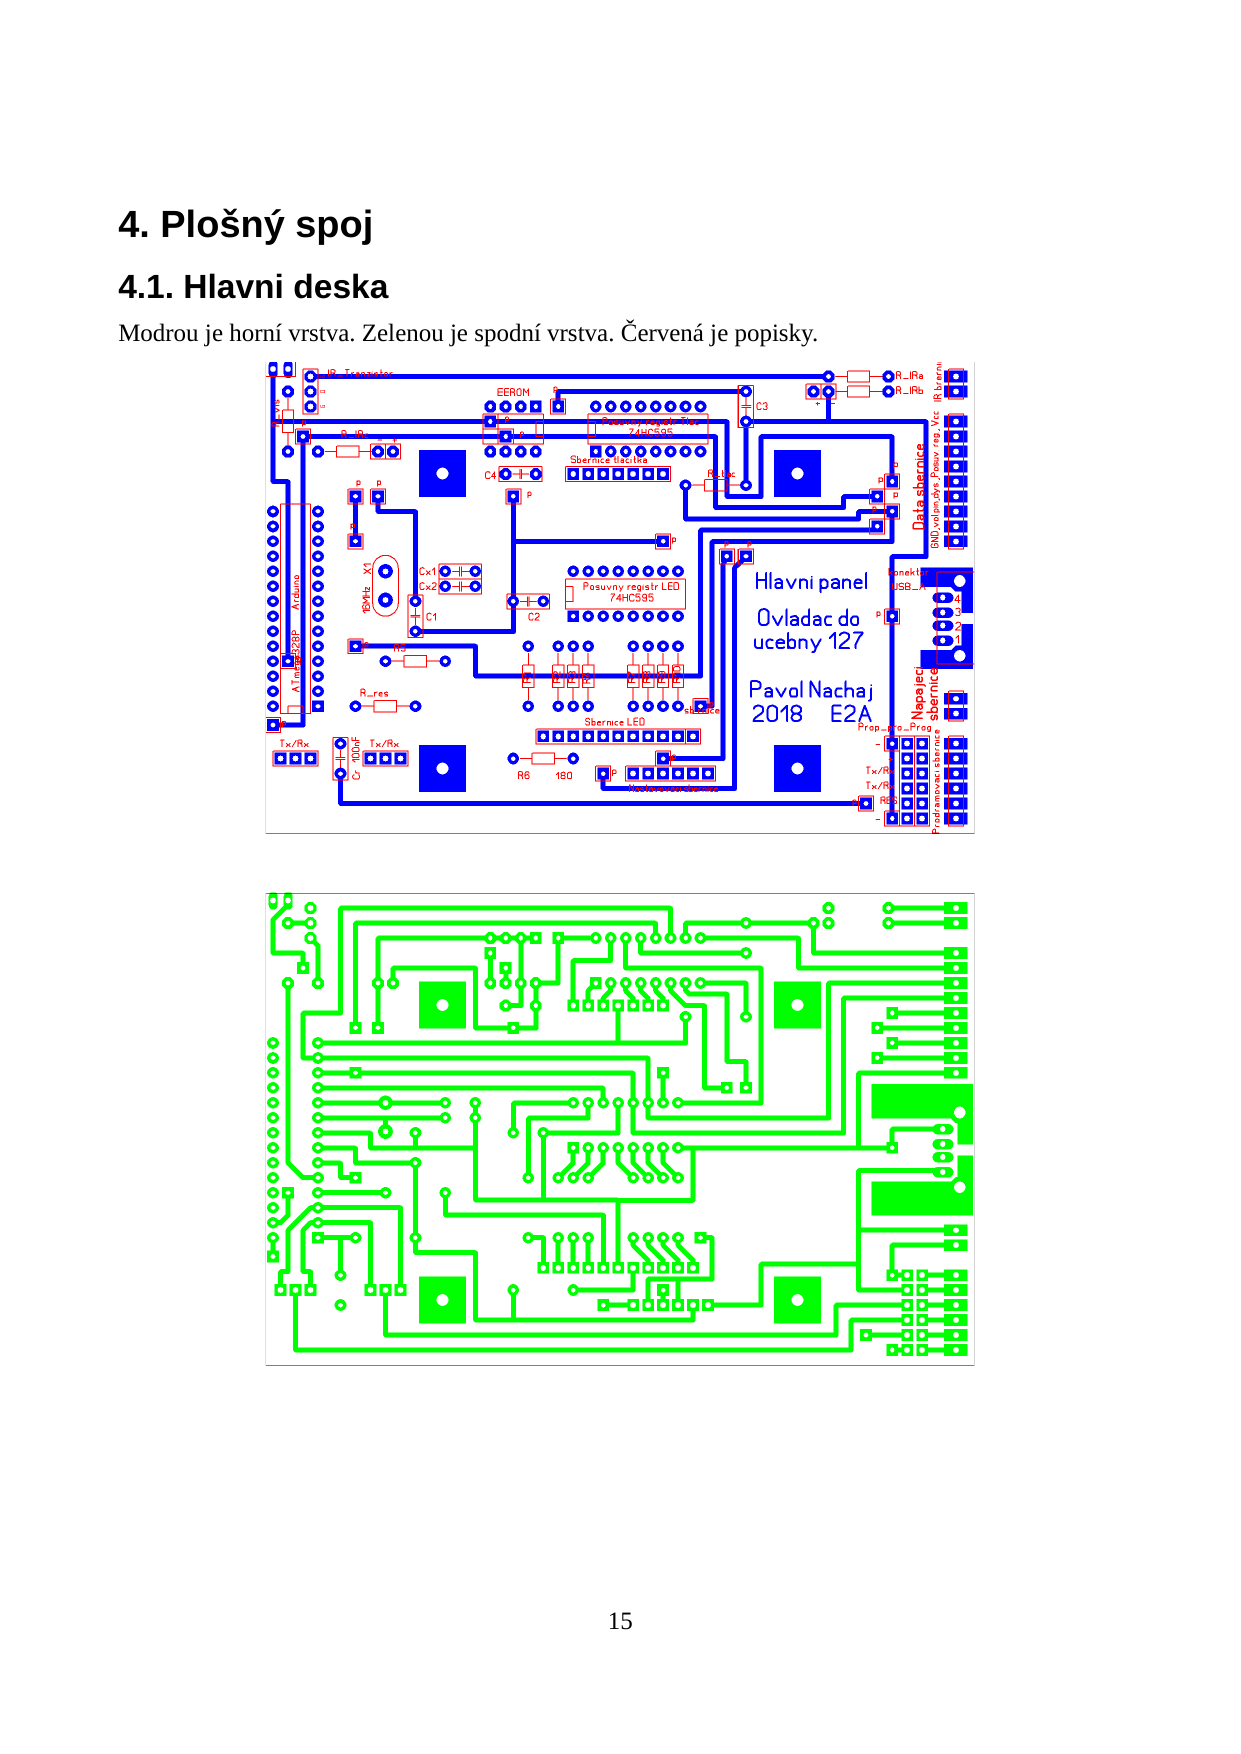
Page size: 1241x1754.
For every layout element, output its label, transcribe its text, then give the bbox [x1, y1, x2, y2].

subtitle 4. Plošný spoj [118, 202, 1122, 246]
text Modrou je horní vrstva. Zelenou je spodní vrstva. Červená je popisky. [118, 318, 1122, 346]
picture [265, 362, 975, 1366]
subtitle 4.1. Hlavni deska [118, 267, 1122, 305]
